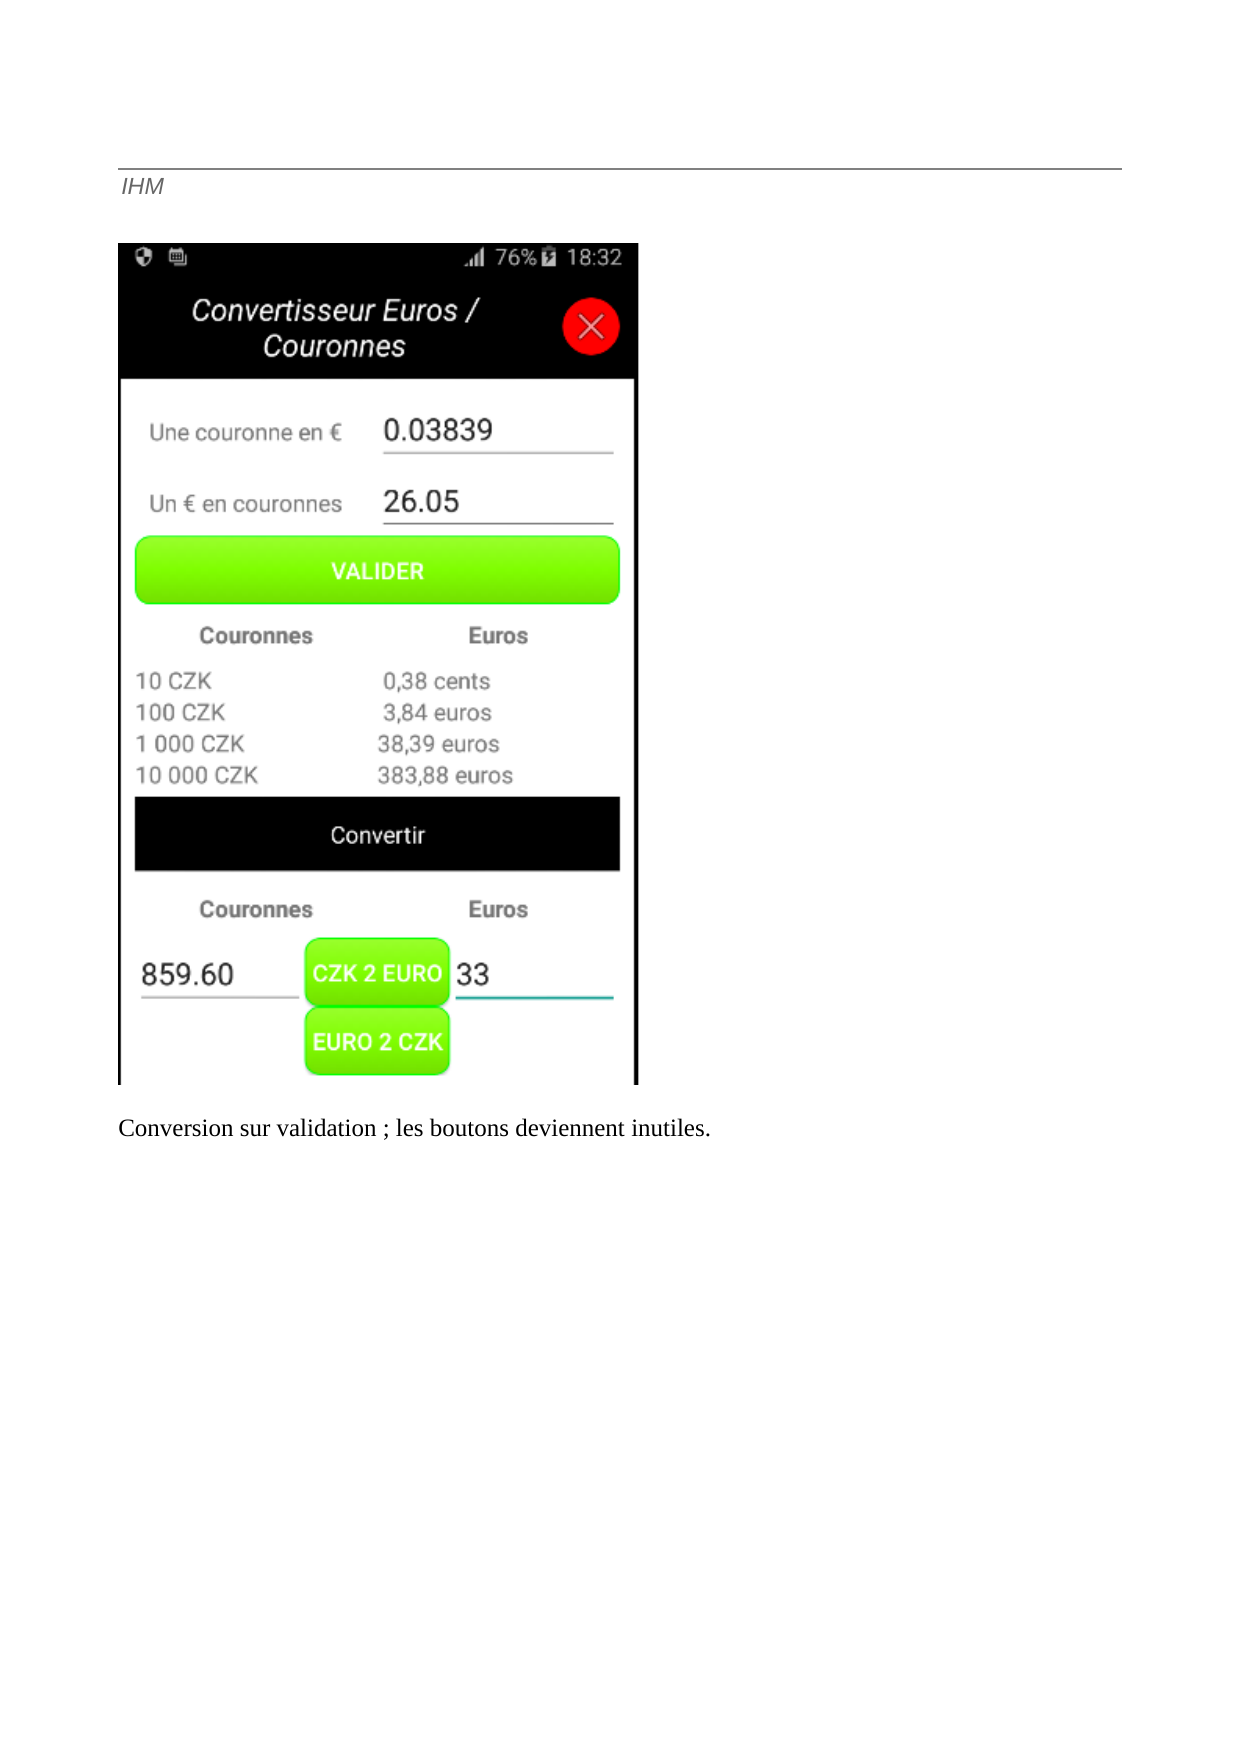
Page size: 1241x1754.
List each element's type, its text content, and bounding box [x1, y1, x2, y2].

subtitle IHM [118, 170, 1122, 202]
picture [118, 243, 639, 1085]
text Conversion sur validation ; les boutons deviennent inutiles. [118, 1113, 1122, 1142]
